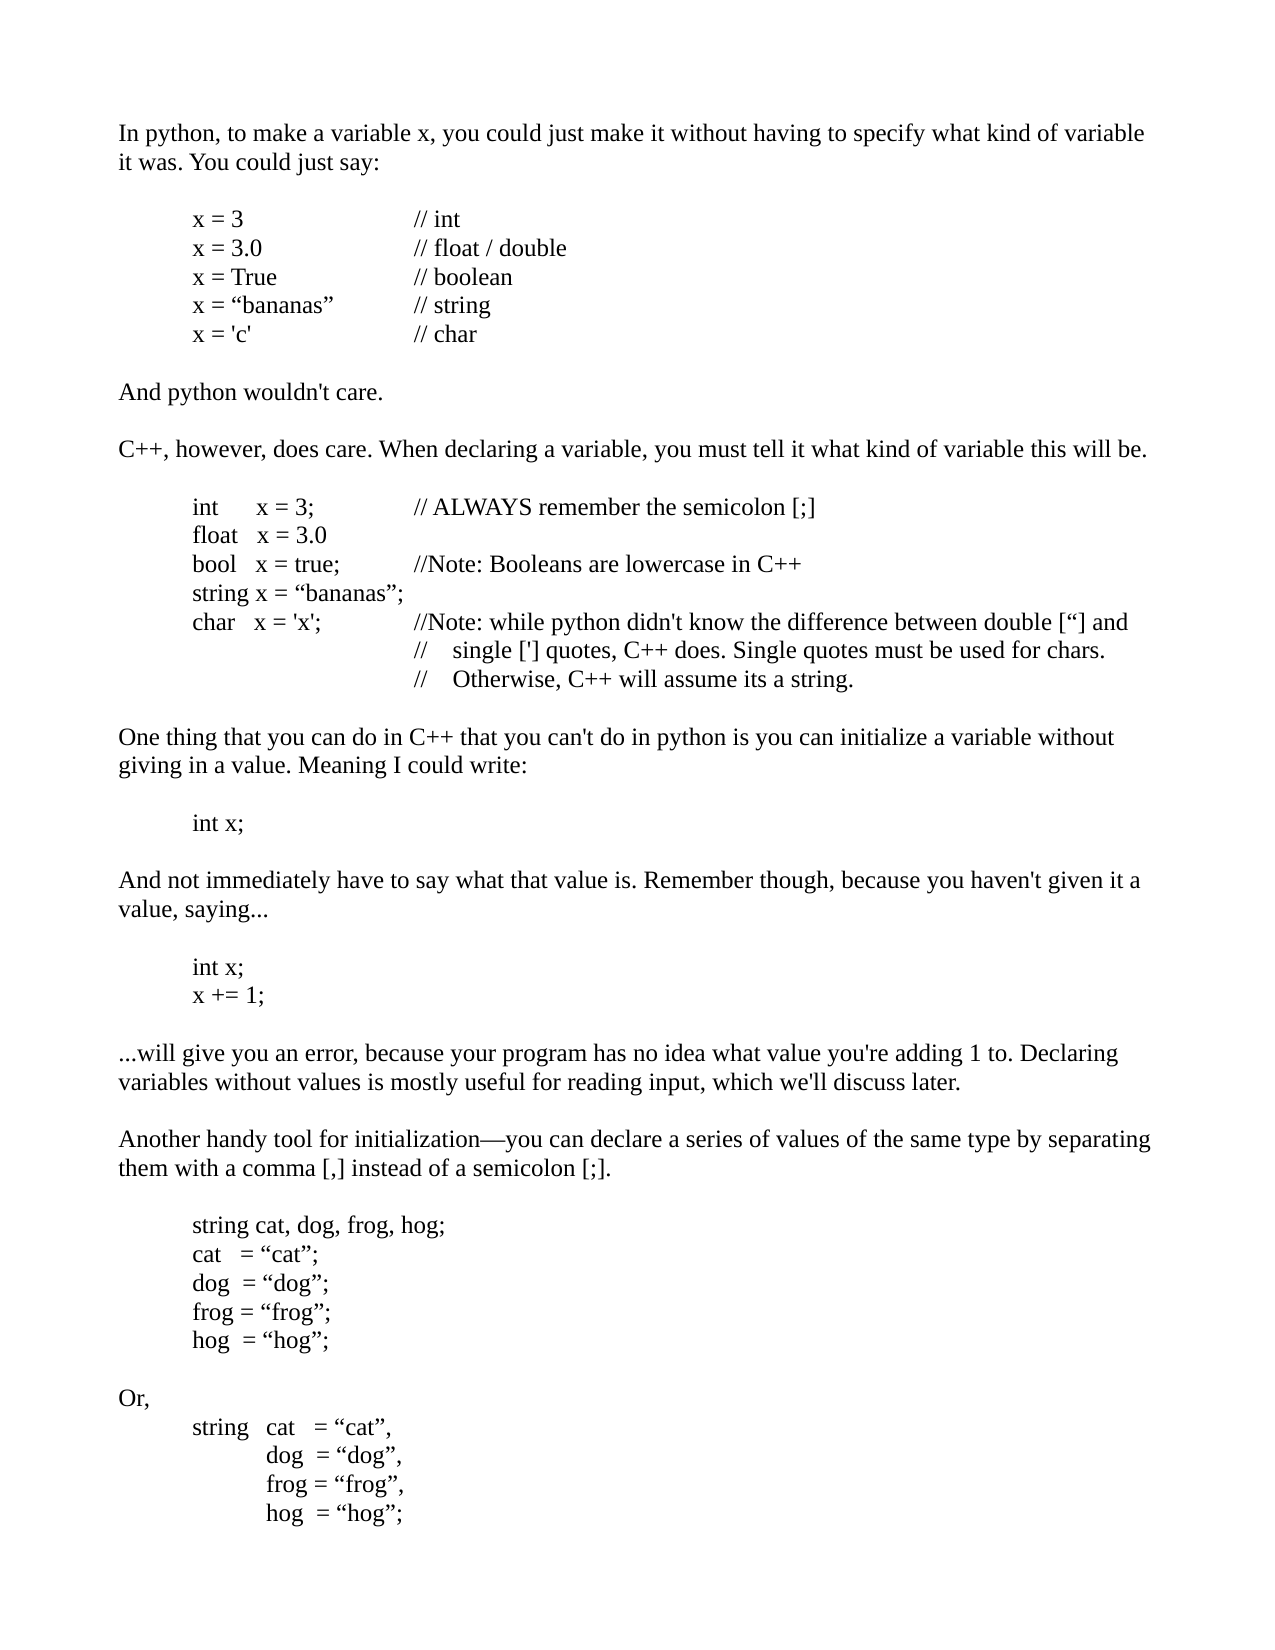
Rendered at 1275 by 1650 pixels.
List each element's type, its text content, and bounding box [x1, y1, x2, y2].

text string x = “bananas”; [118, 578, 1157, 607]
text string cat = “cat”, [118, 1412, 1157, 1441]
text x = 3 // int [118, 204, 1157, 233]
text bool x = true; //Note: Booleans are lowercase in C++ [118, 549, 1157, 578]
text x = 3.0 // float / double [118, 233, 1157, 262]
text C++, however, does care. When declaring a variable, you must tell it what kind of variable this will be. [118, 434, 1157, 463]
text cat = “cat”; [118, 1239, 1157, 1268]
text Another handy tool for initialization—you can declare a series of values of the same type by separating them with a comma [,] instead of a semicolon [;]. [118, 1124, 1157, 1182]
text And not immediately have to say what that value is. Remember though, because you haven't given it a value, saying... [118, 866, 1157, 923]
text float x = 3.0 [118, 521, 1157, 549]
text frog = “frog”; [118, 1297, 1157, 1326]
text frog = “frog”, [118, 1469, 1157, 1498]
text dog = “dog”, [118, 1441, 1157, 1469]
text x = 'c' // char [118, 319, 1157, 348]
text In python, to make a variable x, you could just make it without having to specify what kind of variable it was. You could just say: [118, 118, 1157, 176]
text hog = “hog”; [118, 1498, 1157, 1527]
text One thing that you can do in C++ that you can't do in python is you can initialize a variable without giving in a value. Meaning I could write: [118, 722, 1157, 779]
text hog = “hog”; [118, 1326, 1157, 1354]
text int x; [118, 952, 1157, 981]
text ...will give you an error, because your program has no idea what value you're adding 1 to. Declaring variables without values is mostly useful for reading input, which we'll discuss later. [118, 1038, 1157, 1096]
text Or, [118, 1383, 1157, 1412]
text int x = 3; // ALWAYS remember the semicolon [;] [118, 492, 1157, 521]
text char x = 'x'; //Note: while python didn't know the difference between double [“] and // single ['] quotes, C++ does. Single quotes must be used for chars. // Otherwise, C++ will assume its a string. [118, 607, 1157, 693]
text string cat, dog, frog, hog; [118, 1211, 1157, 1239]
text x = “bananas” // string [118, 291, 1157, 319]
text dog = “dog”; [118, 1268, 1157, 1297]
text And python wouldn't care. [118, 377, 1157, 406]
text x += 1; [118, 981, 1157, 1009]
text x = True // boolean [118, 262, 1157, 291]
text int x; [118, 808, 1157, 837]
